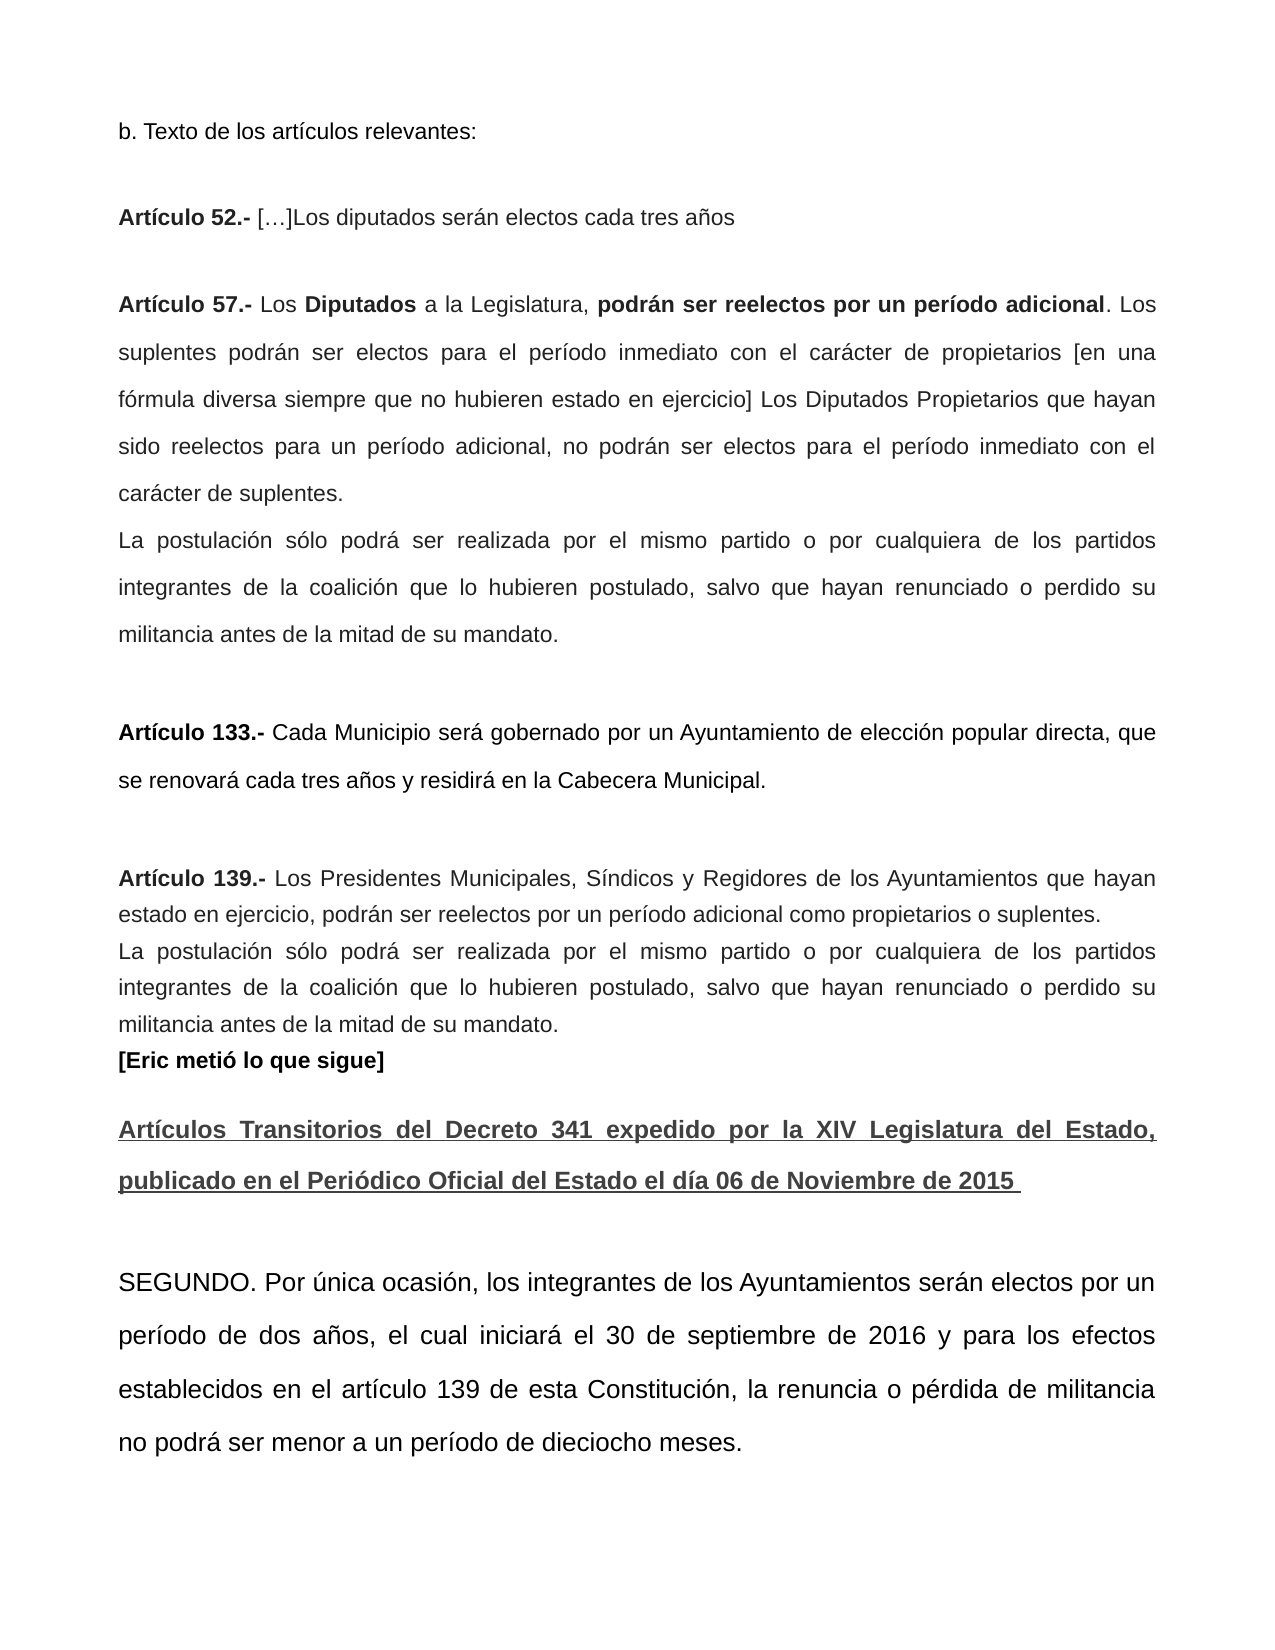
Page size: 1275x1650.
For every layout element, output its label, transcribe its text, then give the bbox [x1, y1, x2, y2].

text Artículo 133.- Cada Municipio será gobernado por un Ayuntamiento de elección popular directa, que se renovará cada tres años y residirá en la Cabecera Municipal. [118, 717, 1157, 793]
text La postulación sólo podrá ser realizada por el mismo partido o por cualquiera de los partidos integrantes de la coalición que lo hubieren postulado, salvo que hayan renunciado o perdido su militancia antes de la mitad de su mandato. [118, 938, 1157, 1037]
text Artículo 52.- […]Los diputados serán electos cada tres años [118, 203, 1157, 230]
text b. Texto de los artículos relevantes: [118, 118, 1157, 144]
text SEGUNDO. Por única ocasión, los integrantes de los Ayuntamientos serán electos por un período de dos años, el cual iniciará el 30 de septiembre de 2016 y para los efectos establecidos en el artículo 139 de esta Constitución, la renuncia o pérdida de militancia no podrá ser menor a un período de dieciocho meses. [118, 1267, 1157, 1457]
text Artículo 139.- Los Presidentes Municipales, Síndicos y Regidores de los Ayuntamientos que hayan estado en ejercicio, podrán ser reelectos por un período adicional como propietarios o suplentes. [118, 863, 1157, 928]
text publicado en el Periódico Oficial del Estado el día 06 de Noviembre de 2015 [118, 1141, 1157, 1195]
text Artículos Transitorios del Decreto 341 expedido por la XIV Legislatura del Estado, [118, 1115, 1157, 1140]
text Artículo 57.- Los Diputados a la Legislatura, podrán ser reelectos por un período adicional. Los suplentes podrán ser electos para el período inmediato con el carácter de propietarios [en una fórmula diversa siempre que no hubieren estado en ejercicio] Los Diputados Propietarios que hayan sido reelectos para un período adicional, no podrán ser electos para el período inmediato con el carácter de suplentes. [118, 289, 1157, 506]
text La postulación sólo podrá ser realizada por el mismo partido o por cualquiera de los partidos integrantes de la coalición que lo hubieren postulado, salvo que hayan renunciado o perdido su militancia antes de la mitad de su mandato. [118, 527, 1157, 647]
text [Eric metió lo que sigue] [118, 1047, 1157, 1073]
